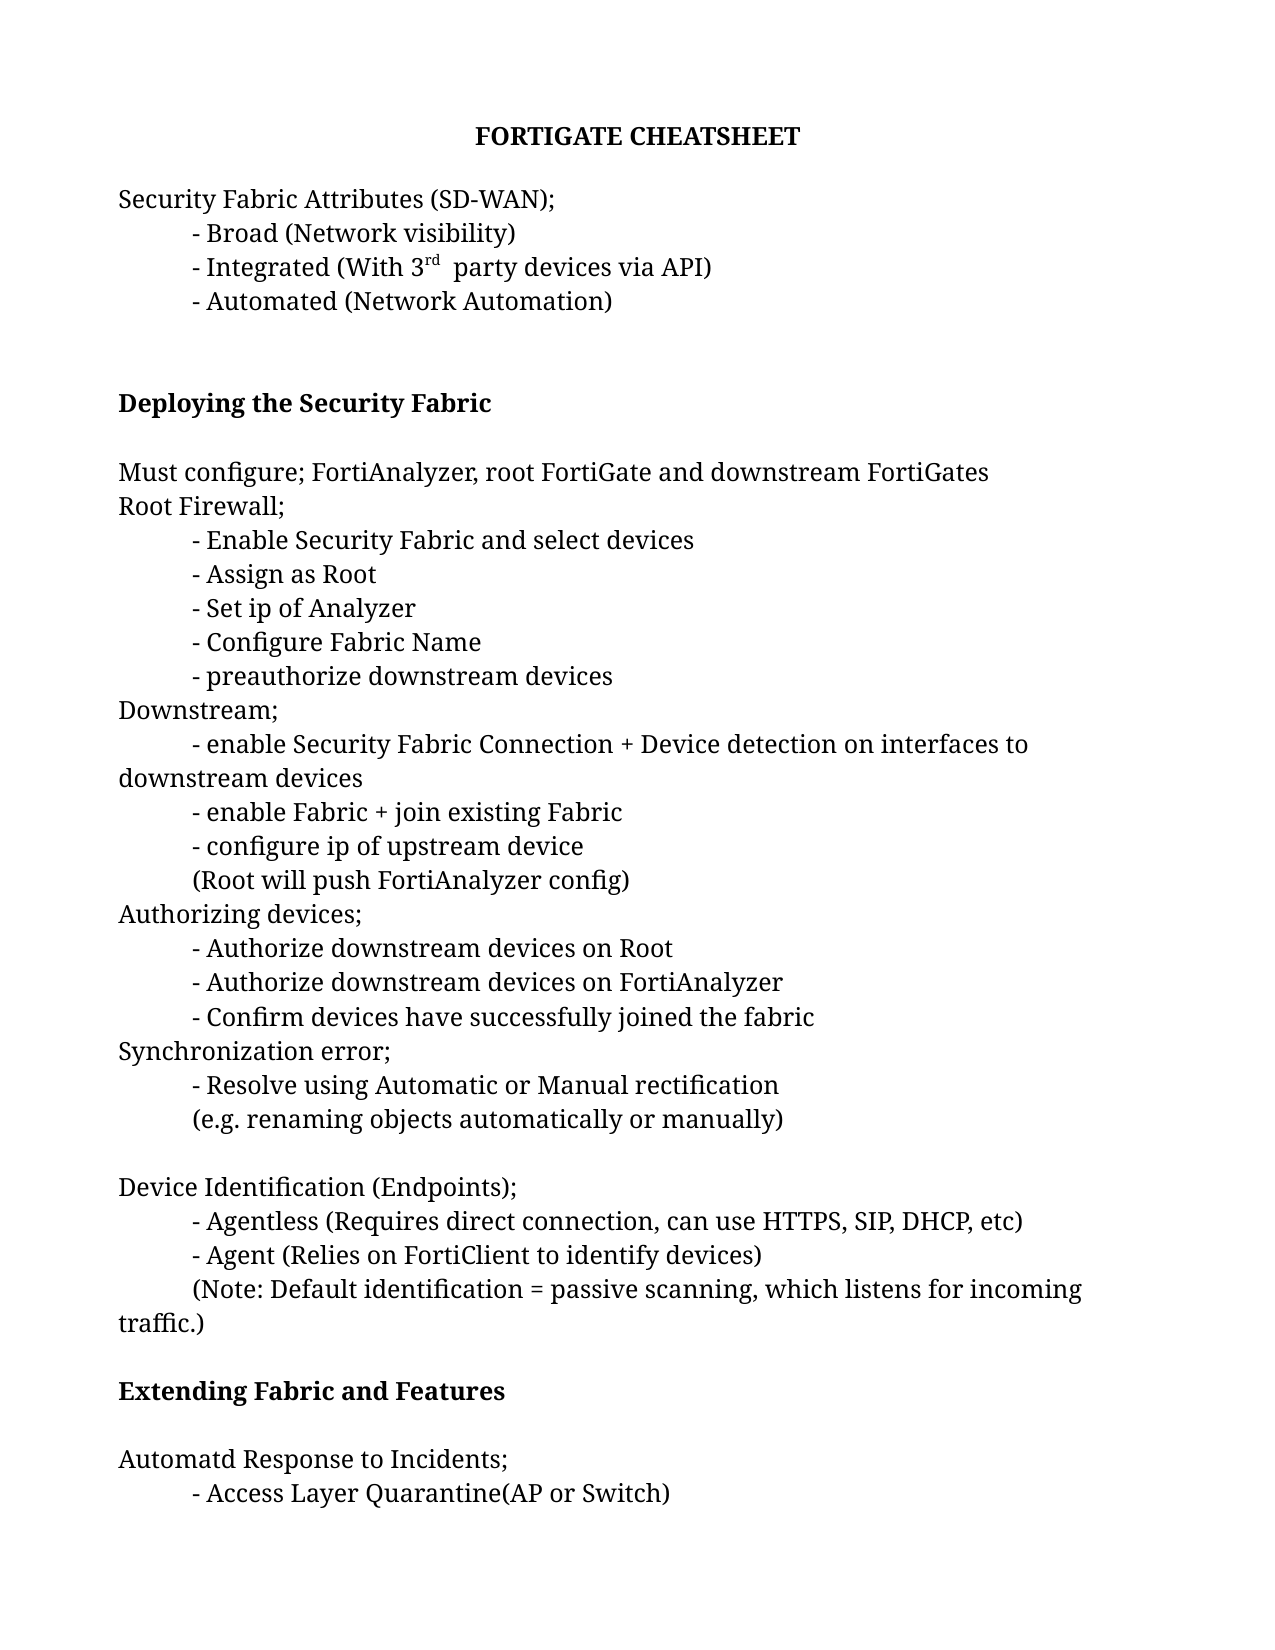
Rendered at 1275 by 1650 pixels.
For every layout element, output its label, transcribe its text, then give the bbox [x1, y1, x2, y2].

text - Broad (Network visibility) [118, 216, 1157, 250]
text Device Identification (Endpoints); [118, 1169, 1157, 1203]
text (Root will push FortiAnalyzer config) [118, 863, 1157, 897]
text - Assign as Root [118, 556, 1157, 590]
text Downstream; [118, 693, 1157, 727]
text - preauthorize downstream devices [118, 658, 1157, 693]
text - configure ip of upstream device [118, 829, 1157, 863]
text - Authorize downstream devices on Root [118, 931, 1157, 965]
text Deploying the Security Fabric [118, 386, 1157, 420]
text - Automated (Network Automation) [118, 284, 1157, 318]
text (e.g. renaming objects automatically or manually) [118, 1101, 1157, 1135]
text Synchronization error; [118, 1033, 1157, 1067]
text Automatd Response to Incidents; [118, 1442, 1157, 1476]
text - Agentless (Requires direct connection, can use HTTPS, SIP, DHCP, etc) [118, 1203, 1157, 1238]
text - Confirm devices have successfully joined the fabric [118, 999, 1157, 1033]
text - Access Layer Quarantine(AP or Switch) [118, 1476, 1157, 1510]
text - Authorize downstream devices on FortiAnalyzer [118, 965, 1157, 999]
text - Configure Fabric Name [118, 624, 1157, 658]
text Security Fabric Attributes (SD-WAN); [118, 182, 1157, 216]
text - Enable Security Fabric and select devices [118, 522, 1157, 556]
text Root Firewall; [118, 488, 1157, 522]
text - enable Security Fabric Connection + Device detection on interfaces to downstream devices [118, 727, 1157, 795]
text Must configure; FortiAnalyzer, root FortiGate and downstream FortiGates [118, 454, 1157, 488]
text Authorizing devices; [118, 897, 1157, 931]
text - Resolve using Automatic or Manual rectification [118, 1067, 1157, 1101]
text Extending Fabric and Features [118, 1374, 1157, 1408]
text - Set ip of Analyzer [118, 590, 1157, 624]
text - Agent (Relies on FortiClient to identify devices) [118, 1238, 1157, 1272]
text - enable Fabric + join existing Fabric [118, 795, 1157, 829]
text (Note: Default identification = passive scanning, which listens for incoming traffic.) [118, 1272, 1157, 1340]
text - Integrated (With 3rd party devices via API) [118, 250, 1157, 284]
